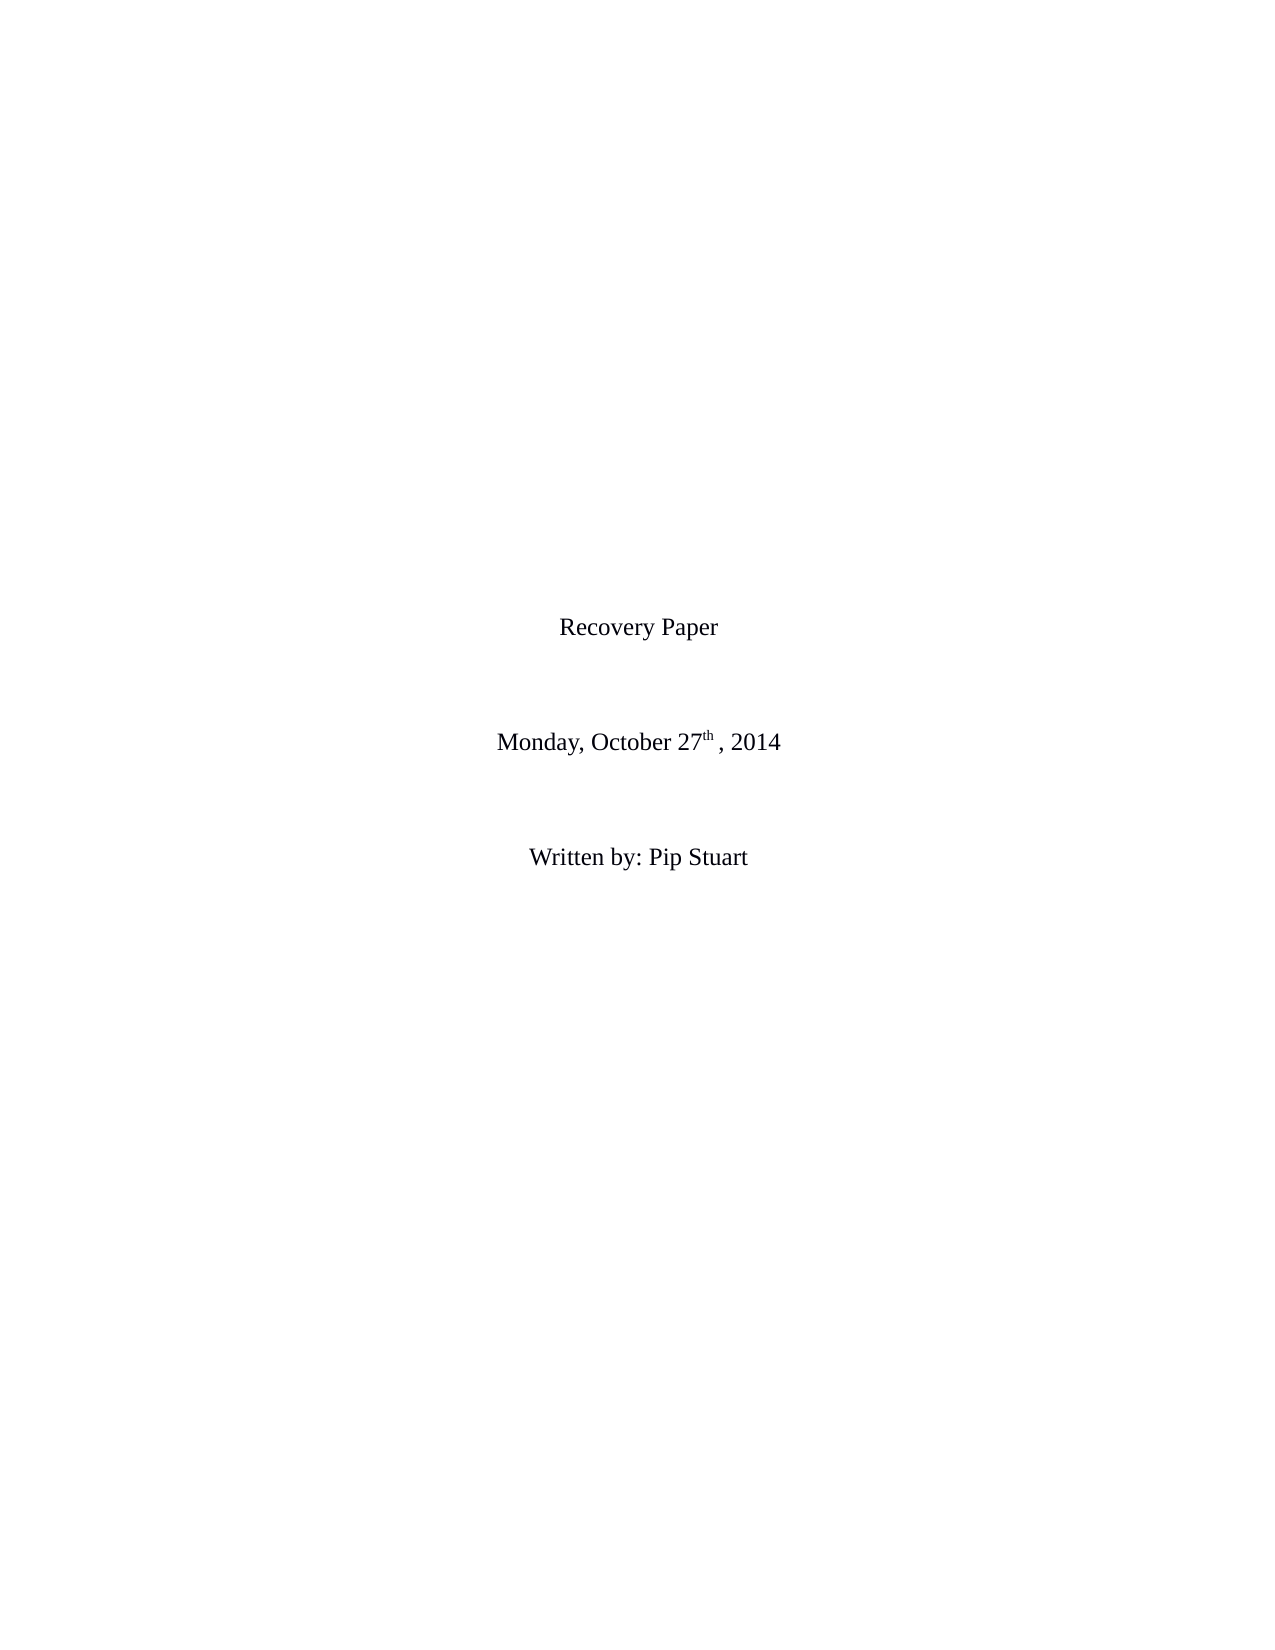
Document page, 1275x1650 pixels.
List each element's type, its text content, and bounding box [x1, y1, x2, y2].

text Recovery Paper [156, 612, 1121, 641]
text Written by: Pip Stuart [156, 842, 1121, 871]
text Monday, October 27th , 2014 [156, 727, 1121, 756]
